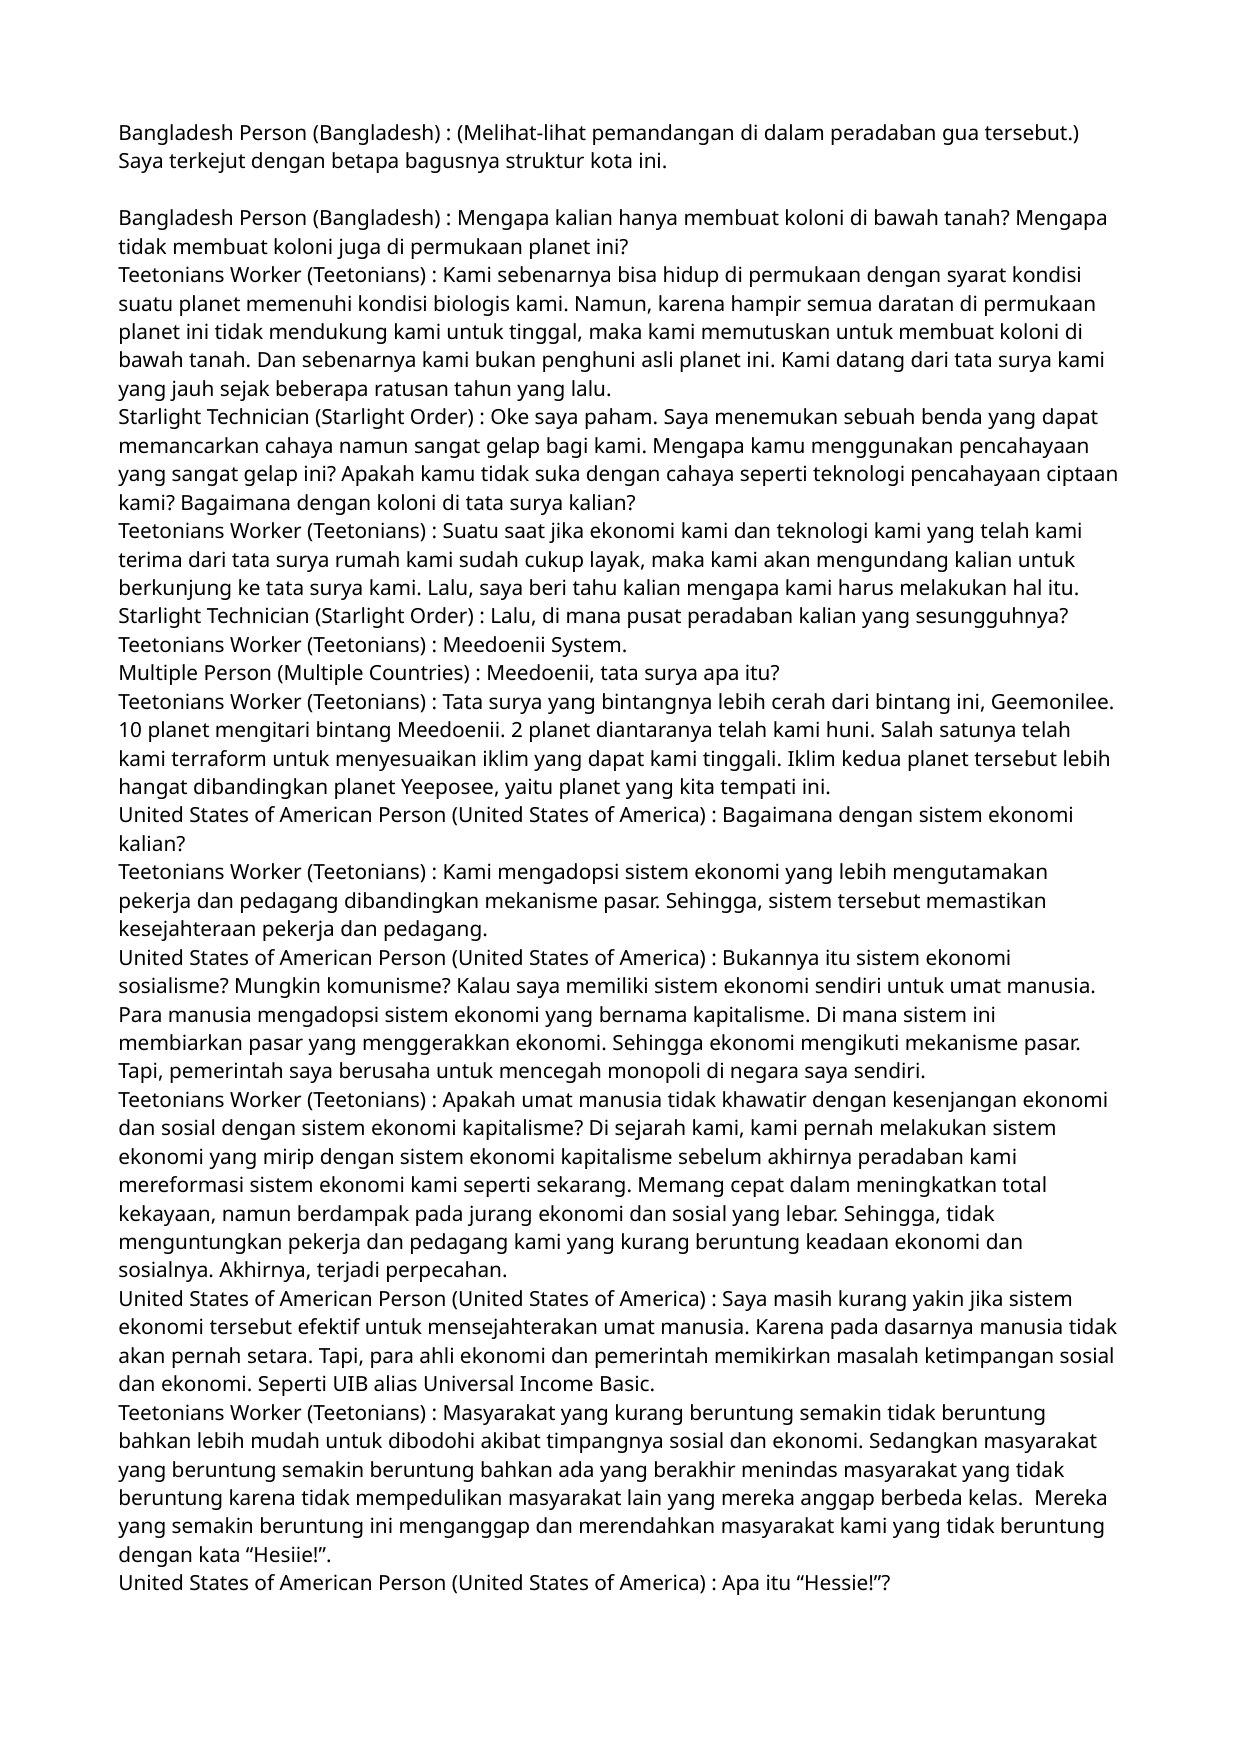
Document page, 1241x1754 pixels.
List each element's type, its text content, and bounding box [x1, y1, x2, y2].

text Bangladesh Person (Bangladesh) : Mengapa kalian hanya membuat koloni di bawah tanah? Mengapa tidak membuat koloni juga di permukaan planet ini? [118, 203, 1122, 260]
text United States of American Person (United States of America) : Apa itu “Hessie!”? [118, 1568, 1122, 1597]
text United States of American Person (United States of America) : Bagaimana dengan sistem ekonomi kalian? [118, 801, 1122, 857]
text Teetonians Worker (Teetonians) : Meedoenii System. [118, 630, 1122, 658]
text Teetonians Worker (Teetonians) : Masyarakat yang kurang beruntung semakin tidak beruntung bahkan lebih mudah untuk dibodohi akibat timpangnya sosial dan ekonomi. Sedangkan masyarakat yang beruntung semakin beruntung bahkan ada yang berakhir menindas masyarakat yang tidak beruntung karena tidak mempedulikan masyarakat lain yang mereka anggap berbeda kelas. Mereka yang semakin beruntung ini menganggap dan merendahkan masyarakat kami yang tidak beruntung dengan kata “Hesiie!”. [118, 1398, 1122, 1568]
text Starlight Technician (Starlight Order) : Oke saya paham. Saya menemukan sebuah benda yang dapat memancarkan cahaya namun sangat gelap bagi kami. Mengapa kamu menggunakan pencahayaan yang sangat gelap ini? Apakah kamu tidak suka dengan cahaya seperti teknologi pencahayaan ciptaan kami? Bagaimana dengan koloni di tata surya kalian? [118, 402, 1122, 516]
text United States of American Person (United States of America) : Bukannya itu sistem ekonomi sosialisme? Mungkin komunisme? Kalau saya memiliki sistem ekonomi sendiri untuk umat manusia. Para manusia mengadopsi sistem ekonomi yang bernama kapitalisme. Di mana sistem ini membiarkan pasar yang menggerakkan ekonomi. Sehingga ekonomi mengikuti mekanisme pasar. Tapi, pemerintah saya berusaha untuk mencegah monopoli di negara saya sendiri. [118, 943, 1122, 1085]
text United States of American Person (United States of America) : Saya masih kurang yakin jika sistem ekonomi tersebut efektif untuk mensejahterakan umat manusia. Karena pada dasarnya manusia tidak akan pernah setara. Tapi, para ahli ekonomi dan pemerintah memikirkan masalah ketimpangan sosial dan ekonomi. Seperti UIB alias Universal Income Basic. [118, 1284, 1122, 1398]
text Teetonians Worker (Teetonians) : Kami mengadopsi sistem ekonomi yang lebih mengutamakan pekerja dan pedagang dibandingkan mekanisme pasar. Sehingga, sistem tersebut memastikan kesejahteraan pekerja dan pedagang. [118, 857, 1122, 943]
text Teetonians Worker (Teetonians) : Kami sebenarnya bisa hidup di permukaan dengan syarat kondisi suatu planet memenuhi kondisi biologis kami. Namun, karena hampir semua daratan di permukaan planet ini tidak mendukung kami untuk tinggal, maka kami memutuskan untuk membuat koloni di bawah tanah. Dan sebenarnya kami bukan penghuni asli planet ini. Kami datang dari tata surya kami yang jauh sejak beberapa ratusan tahun yang lalu. [118, 260, 1122, 402]
text Bangladesh Person (Bangladesh) : (Melihat-lihat pemandangan di dalam peradaban gua tersebut.) Saya terkejut dengan betapa bagusnya struktur kota ini. [118, 118, 1122, 175]
text Teetonians Worker (Teetonians) : Suatu saat jika ekonomi kami dan teknologi kami yang telah kami terima dari tata surya rumah kami sudah cukup layak, maka kami akan mengundang kalian untuk berkunjung ke tata surya kami. Lalu, saya beri tahu kalian mengapa kami harus melakukan hal itu. [118, 516, 1122, 602]
text Teetonians Worker (Teetonians) : Apakah umat manusia tidak khawatir dengan kesenjangan ekonomi dan sosial dengan sistem ekonomi kapitalisme? Di sejarah kami, kami pernah melakukan sistem ekonomi yang mirip dengan sistem ekonomi kapitalisme sebelum akhirnya peradaban kami mereformasi sistem ekonomi kami seperti sekarang. Memang cepat dalam meningkatkan total kekayaan, namun berdampak pada jurang ekonomi dan sosial yang lebar. Sehingga, tidak menguntungkan pekerja dan pedagang kami yang kurang beruntung keadaan ekonomi dan sosialnya. Akhirnya, terjadi perpecahan. [118, 1085, 1122, 1284]
text Starlight Technician (Starlight Order) : Lalu, di mana pusat peradaban kalian yang sesungguhnya? [118, 602, 1122, 630]
text Multiple Person (Multiple Countries) : Meedoenii, tata surya apa itu? [118, 658, 1122, 687]
text Teetonians Worker (Teetonians) : Tata surya yang bintangnya lebih cerah dari bintang ini, Geemonilee. 10 planet mengitari bintang Meedoenii. 2 planet diantaranya telah kami huni. Salah satunya telah kami terraform untuk menyesuaikan iklim yang dapat kami tinggali. Iklim kedua planet tersebut lebih hangat dibandingkan planet Yeeposee, yaitu planet yang kita tempati ini. [118, 687, 1122, 801]
